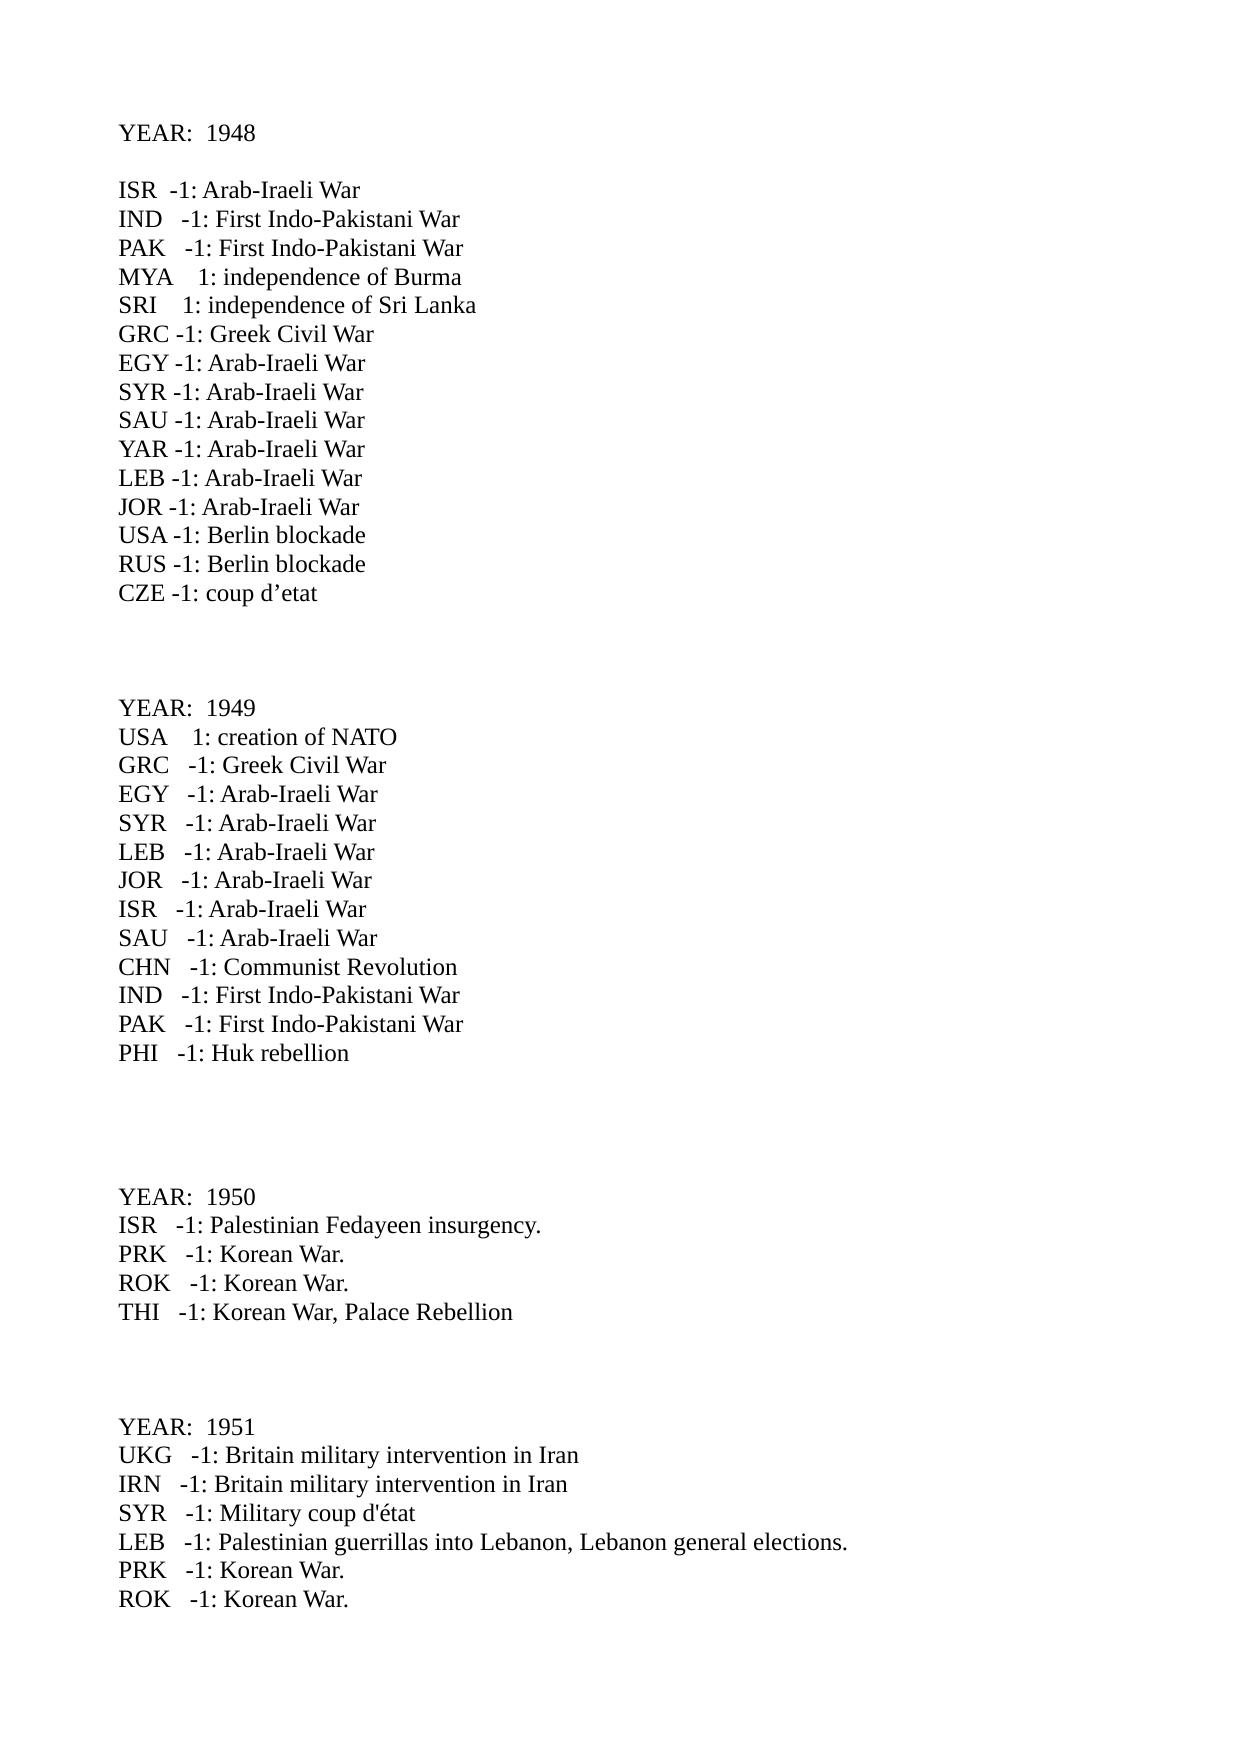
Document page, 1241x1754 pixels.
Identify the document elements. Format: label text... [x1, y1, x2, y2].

text PAK -1: First Indo-Pakistani War [118, 1009, 1122, 1038]
text SAU -1: Arab-Iraeli War [118, 406, 1122, 434]
text PRK -1: Korean War. [118, 1239, 1122, 1268]
text PHI -1: Huk rebellion [118, 1038, 1122, 1067]
text CHN -1: Communist Revolution [118, 952, 1122, 981]
text JOR -1: Arab-Iraeli War [118, 492, 1122, 521]
text JOR -1: Arab-Iraeli War [118, 866, 1122, 894]
text SYR -1: Military coup d'état [118, 1498, 1122, 1527]
text YAR -1: Arab-Iraeli War [118, 434, 1122, 463]
text SYR -1: Arab-Iraeli War [118, 808, 1122, 837]
text YEAR: 1951 [118, 1412, 1122, 1441]
text ISR -1: Palestinian Fedayeen insurgency. [118, 1211, 1122, 1239]
text THI -1: Korean War, Palace Rebellion [118, 1297, 1122, 1326]
text ROK -1: Korean War. [118, 1584, 1122, 1613]
text EGY -1: Arab-Iraeli War [118, 348, 1122, 377]
text YEAR: 1949 [118, 693, 1122, 722]
text LEB -1: Arab-Iraeli War [118, 463, 1122, 492]
text USA 1: creation of NATO [118, 722, 1122, 751]
text IND -1: First Indo-Pakistani War [118, 981, 1122, 1009]
text EGY -1: Arab-Iraeli War [118, 779, 1122, 808]
text USA -1: Berlin blockade [118, 521, 1122, 549]
text IND -1: First Indo-Pakistani War [118, 204, 1122, 233]
text ISR -1: Arab-Iraeli War [118, 176, 1122, 204]
text LEB -1: Arab-Iraeli War [118, 837, 1122, 866]
text IRN -1: Britain military intervention in Iran [118, 1469, 1122, 1498]
text GRC -1: Greek Civil War [118, 751, 1122, 779]
text SRI 1: independence of Sri Lanka [118, 291, 1122, 319]
text SYR -1: Arab-Iraeli War [118, 377, 1122, 406]
text RUS -1: Berlin blockade [118, 549, 1122, 578]
text GRC -1: Greek Civil War [118, 319, 1122, 348]
text SAU -1: Arab-Iraeli War [118, 923, 1122, 952]
text PAK -1: First Indo-Pakistani War [118, 233, 1122, 262]
text YEAR: 1948 [118, 118, 1122, 147]
text CZE -1: coup d’etat [118, 578, 1122, 607]
text ISR -1: Arab-Iraeli War [118, 894, 1122, 923]
text ROK -1: Korean War. [118, 1268, 1122, 1297]
text YEAR: 1950 [118, 1182, 1122, 1211]
text UKG -1: Britain military intervention in Iran [118, 1441, 1122, 1469]
text PRK -1: Korean War. [118, 1556, 1122, 1584]
text LEB -1: Palestinian guerrillas into Lebanon, Lebanon general elections. [118, 1527, 1122, 1556]
text MYA 1: independence of Burma [118, 262, 1122, 291]
